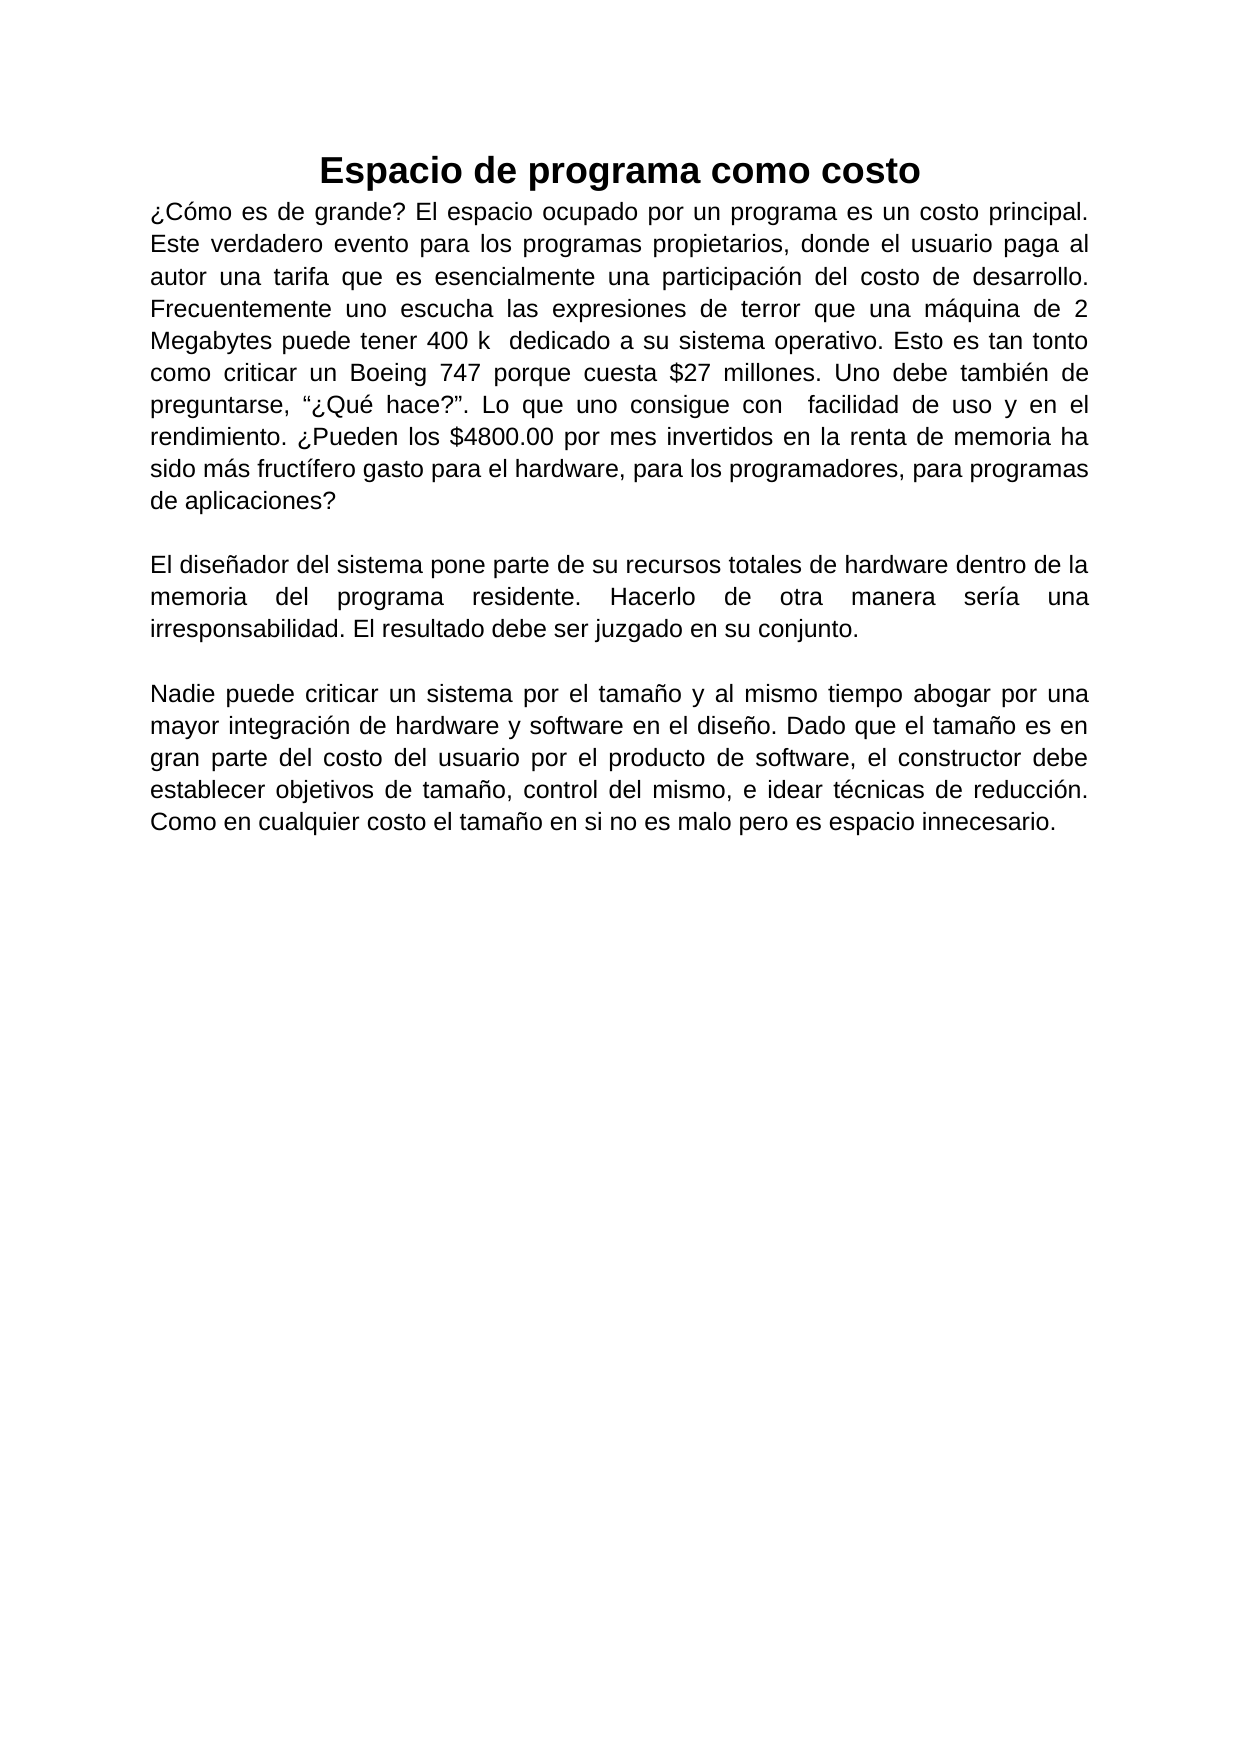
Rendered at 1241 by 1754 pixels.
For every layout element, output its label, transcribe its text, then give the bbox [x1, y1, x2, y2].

text ¿Cómo es de grande? El espacio ocupado por un programa es un costo principal. Este verdadero evento para los programas propietarios, donde el usuario paga al autor una tarifa que es esencialmente una participación del costo de desarrollo. Frecuentemente uno escucha las expresiones de terror que una máquina de 2 Megabytes puede tener 400 k dedicado a su sistema operativo. Esto es tan tonto como criticar un Boeing 747 porque cuesta $27 millones. Uno debe también de preguntarse, “¿Qué hace?”. Lo que uno consigue con facilidad de uso y en el rendimiento. ¿Pueden los $4800.00 por mes invertidos en la renta de memoria ha sido más fructífero gasto para el hardware, para los programadores, para programas de aplicaciones? [150, 198, 1091, 515]
text Espacio de programa como costo [150, 150, 1091, 192]
text Nadie puede criticar un sistema por el tamaño y al mismo tiempo abogar por una mayor integración de hardware y software en el diseño. Dado que el tamaño es en gran parte del costo del usuario por el producto de software, el constructor debe establecer objetivos de tamaño, control del mismo, e idear técnicas de reducción. Como en cualquier costo el tamaño en si no es malo pero es espacio innecesario. [150, 679, 1091, 836]
text El diseñador del sistema pone parte de su recursos totales de hardware dentro de la memoria del programa residente. Hacerlo de otra manera sería una irresponsabilidad. El resultado debe ser juzgado en su conjunto. [150, 551, 1091, 643]
